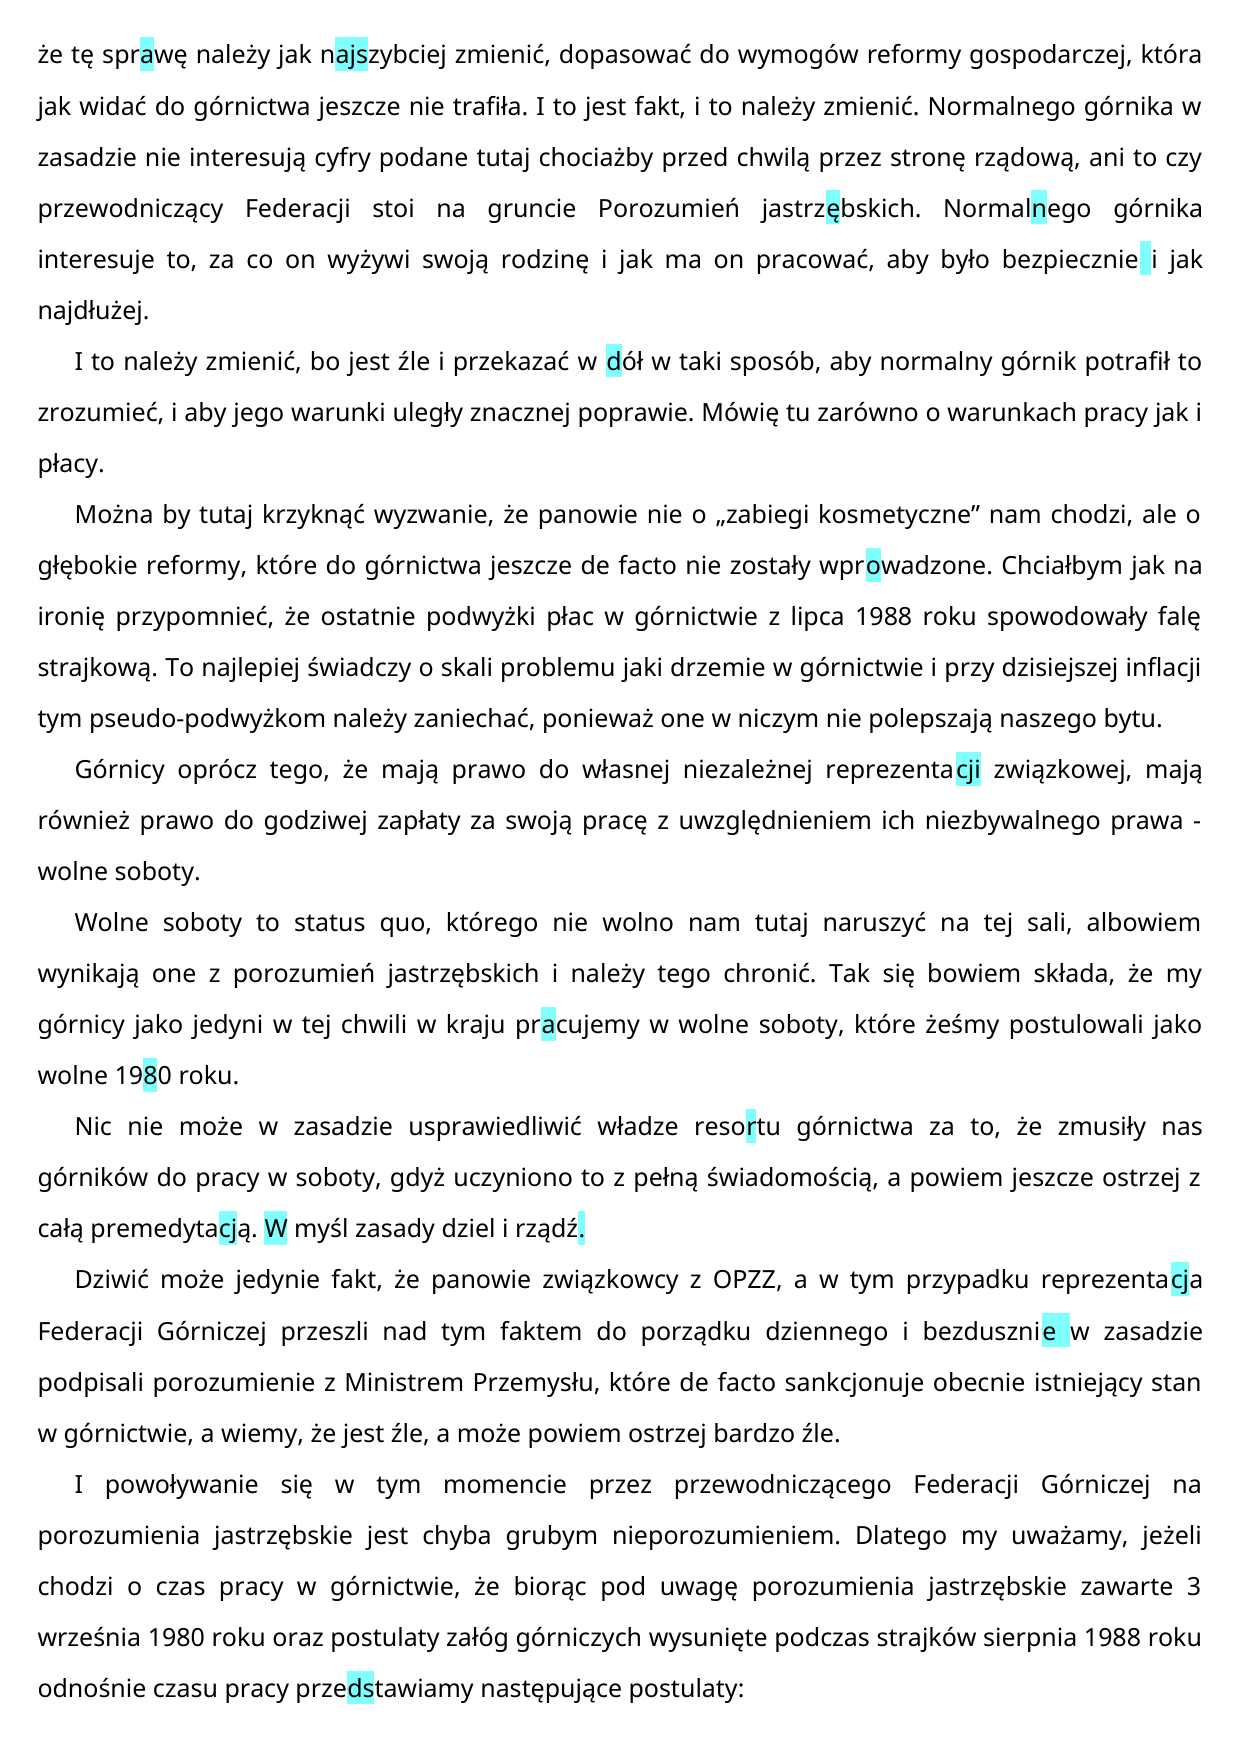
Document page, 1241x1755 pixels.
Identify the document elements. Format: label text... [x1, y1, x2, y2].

text że tę sprawę należy jak najszybciej zmienić, dopasować do wymogów reformy gospodarczej, która jak widać do górnictwa jeszcze nie trafiła. I to jest fakt, i to należy zmienić. Normalnego górnika w zasadzie nie interesują cyfry podane tutaj chociażby przed chwilą przez stronę rządową, ani to czy przewodniczący Federacji stoi na gruncie Porozumień jastrzębskich. Normalnego górnika interesuje to, za co on wyżywi swoją rodzinę i jak ma on pracować, aby było bezpiecznie i jak najdłużej. [37, 37, 1203, 326]
text I powoływanie się w tym momencie przez przewodniczącego Federacji Górniczej na porozumienia jastrzębskie jest chyba grubym nieporozumieniem. Dlatego my uważamy, jeżeli chodzi o czas pracy w górnictwie, że biorąc pod uwagę porozumienia jastrzębskie zawarte 3 września 1980 roku oraz postulaty załóg górniczych wysunięte podczas strajków sierpnia 1988 roku odnośnie czasu pracy przedstawiamy następujące postulaty: [37, 1466, 1203, 1704]
text Wolne soboty to status quo, którego nie wolno nam tutaj naruszyć na tej sali, albowiem wynikają one z porozumień jastrzębskich i należy tego chronić. Tak się bowiem składa, że my górnicy jako jedyni w tej chwili w kraju pracujemy w wolne soboty, które żeśmy postulowali jako wolne 1980 roku. [37, 905, 1203, 1092]
text Można by tutaj krzyknąć wyzwanie, że panowie nie o „zabiegi kosmetyczne” nam chodzi, ale o głębokie reformy, które do górnictwa jeszcze de facto nie zostały wprowadzone. Chciałbym jak na ironię przypomnieć, że ostatnie podwyżki płac w górnictwie z lipca 1988 roku spowodowały falę strajkową. To najlepiej świadczy o skali problemu jaki drzemie w górnictwie i przy dzisiejszej inflacji tym pseudo-podwyżkom należy zaniechać, ponieważ one w niczym nie polepszają naszego bytu. [37, 497, 1203, 735]
text Nic nie może w zasadzie usprawiedliwić władze resortu górnictwa za to, że zmusiły nas górników do pracy w soboty, gdyż uczyniono to z pełną świadomością, a powiem jeszcze ostrzej z całą premedytacją. W myśl zasady dziel i rządź. [37, 1109, 1203, 1245]
text Górnicy oprócz tego, że mają prawo do własnej niezależnej reprezentacji związkowej, mają również prawo do godziwej zapłaty za swoją pracę z uwzględnieniem ich niezbywalnego prawa - wolne soboty. [37, 752, 1203, 888]
text I to należy zmienić, bo jest źle i przekazać w dół w taki sposób, aby normalny górnik potrafił to zrozumieć, i aby jego warunki uległy znacznej poprawie. Mówię tu zarówno o warunkach pracy jak i płacy. [37, 343, 1203, 479]
text Dziwić może jedynie fakt, że panowie związkowcy z OPZZ, a w tym przypadku reprezentacja Federacji Górniczej przeszli nad tym faktem do porządku dziennego i bezdusznie w zasadzie podpisali porozumienie z Ministrem Przemysłu, które de facto sankcjonuje obecnie istniejący stan w górnictwie, a wiemy, że jest źle, a może powiem ostrzej bardzo źle. [37, 1262, 1203, 1449]
